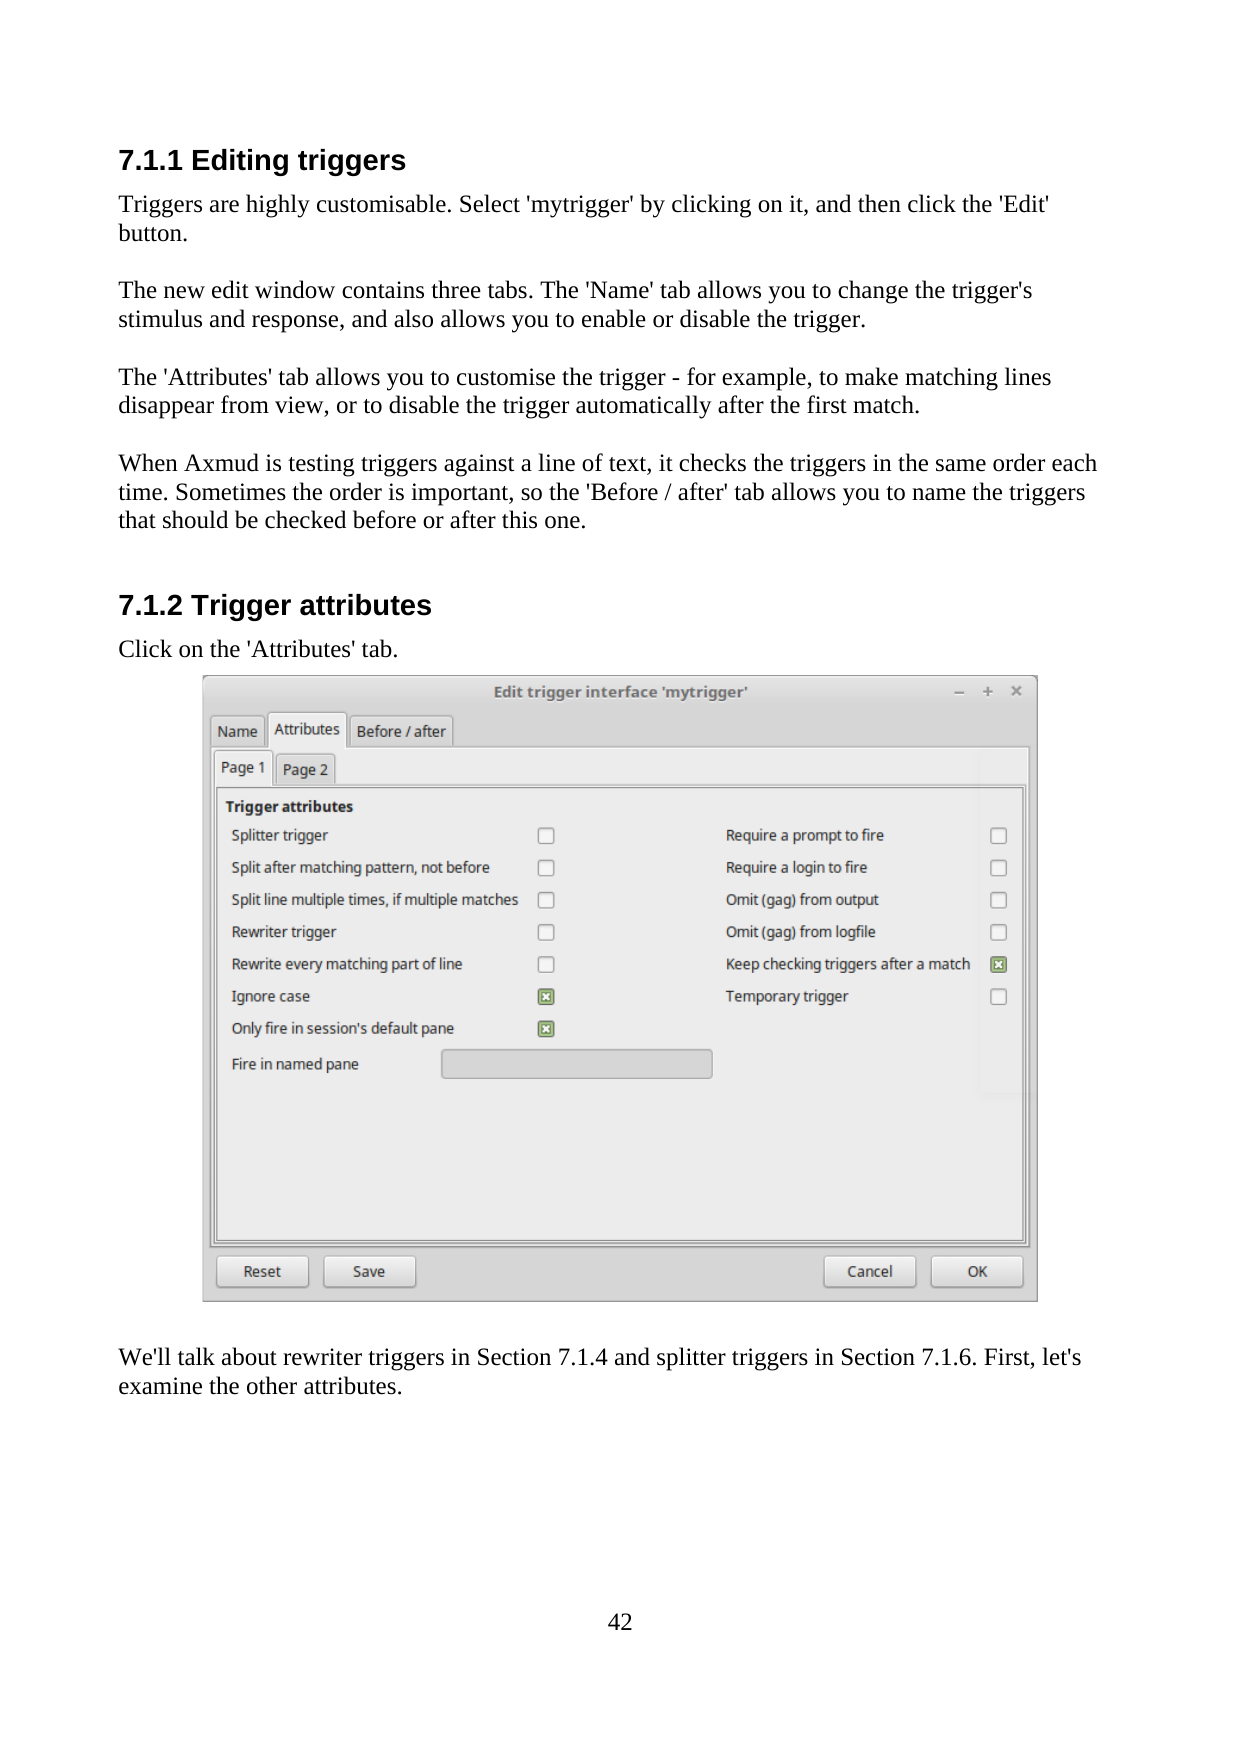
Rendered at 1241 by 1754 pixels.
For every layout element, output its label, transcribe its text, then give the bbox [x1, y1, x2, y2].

text Click on the 'Attributes' tab. [118, 634, 1122, 663]
text When Axmud is testing triggers against a line of text, it checks the triggers in the same order each time. Sometimes the order is important, so the 'Before / after' tab allows you to name the triggers that should be checked before or after this one. [118, 448, 1122, 534]
text Triggers are highly customisable. Select 'mytrigger' by clicking on it, and then click the 'Edit' button. [118, 189, 1122, 247]
text The 'Attributes' tab allows you to customise the trigger - for example, to make matching lines disappear from view, or to disable the trigger automatically after the first match. [118, 362, 1122, 419]
picture [202, 675, 1038, 1302]
text We'll talk about rewriter triggers in Section 7.1.4 and splitter triggers in Section 7.1.6. First, let's examine the other attributes. [118, 1342, 1122, 1400]
text The new edit window contains three tabs. The 'Name' tab allows you to change the trigger's stimulus and response, and also allows you to enable or disable the trigger. [118, 275, 1122, 333]
subtitle 7.1.1 Editing triggers [118, 143, 1122, 177]
subtitle 7.1.2 Trigger attributes [118, 588, 1122, 621]
